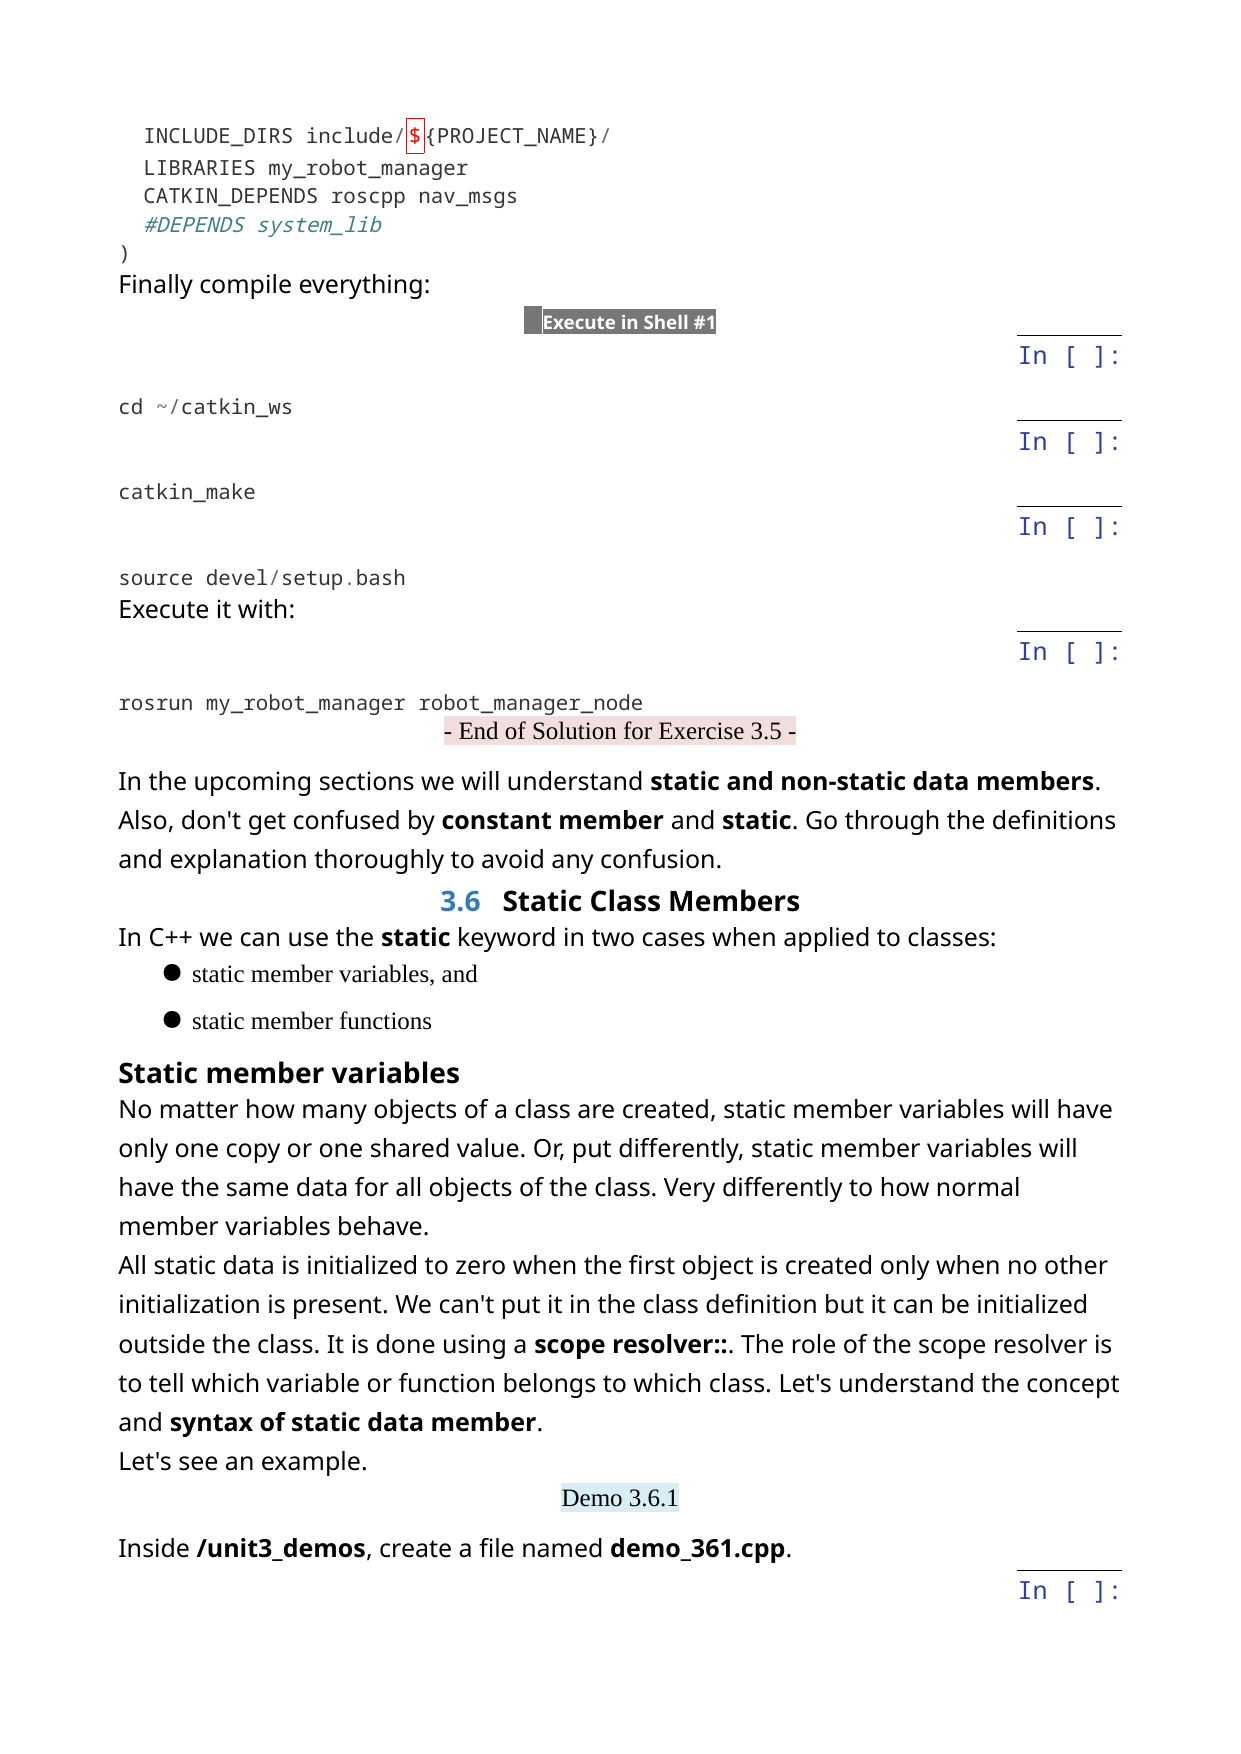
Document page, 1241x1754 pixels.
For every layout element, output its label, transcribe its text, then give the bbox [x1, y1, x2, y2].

text In [ ]: [118, 631, 1122, 668]
text cd ~/catkin_ws [118, 392, 1122, 420]
text CATKIN_DEPENDS roscpp nav_msgs [118, 181, 1122, 210]
text In C++ we can use the static keyword in two cases when applied to classes: [118, 920, 1122, 954]
text Execute it with: [118, 591, 1122, 626]
text ) [118, 238, 1122, 267]
text LIBRARIES my_robot_manager [118, 153, 1122, 181]
list static member variables, and [162, 959, 1122, 988]
text In [ ]: [118, 420, 1122, 457]
text source devel/setup.bash [118, 563, 1122, 591]
text In [ ]: [118, 334, 1122, 372]
text #DEPENDS system_lib [118, 210, 1122, 238]
text Inside /unit3_demos, create a file named demo_361.cpp. [118, 1531, 1122, 1565]
text $ [407, 119, 424, 153]
list static member functions [162, 1006, 1122, 1035]
text - End of Solution for Exercise 3.5 - [118, 716, 1122, 745]
text INCLUDE_DIRS include/ [118, 118, 406, 153]
text In [ ]: [118, 1570, 1122, 1607]
text {PROJECT_NAME}/ [425, 118, 1122, 153]
text Demo 3.6.1 [118, 1483, 1122, 1512]
text Execute in Shell #1 [118, 306, 1122, 334]
text Finally compile everything: [118, 267, 1122, 301]
text In the upcoming sections we will understand static and non-static data members. Also, don't get confused by constant member and static. Go through the definitions and explanation thoroughly to avoid any confusion. [118, 764, 1122, 876]
subtitle 3.6 Static Class Members [118, 881, 1122, 920]
text catkin_make [118, 477, 1122, 506]
text Let's see an example. [118, 1444, 1122, 1478]
subtitle Static member variables [118, 1053, 1122, 1091]
text All static data is initialized to zero when the first object is created only when no other initialization is present. We can't put it in the class definition but it can be initialized outside the class. It is done using a scope resolver::. The role of the scope resolver is to tell which variable or function belongs to which class. Let's understand the concept and syntax of static data member. [118, 1248, 1122, 1439]
text No matter how many objects of a class are created, static member variables will have only one copy or one shared value. Or, put differently, static member variables will have the same data for all objects of the class. Very differently to how normal member variables behave. [118, 1091, 1122, 1243]
text rosrun my_robot_manager robot_manager_node [118, 688, 1122, 716]
text In [ ]: [118, 506, 1122, 543]
